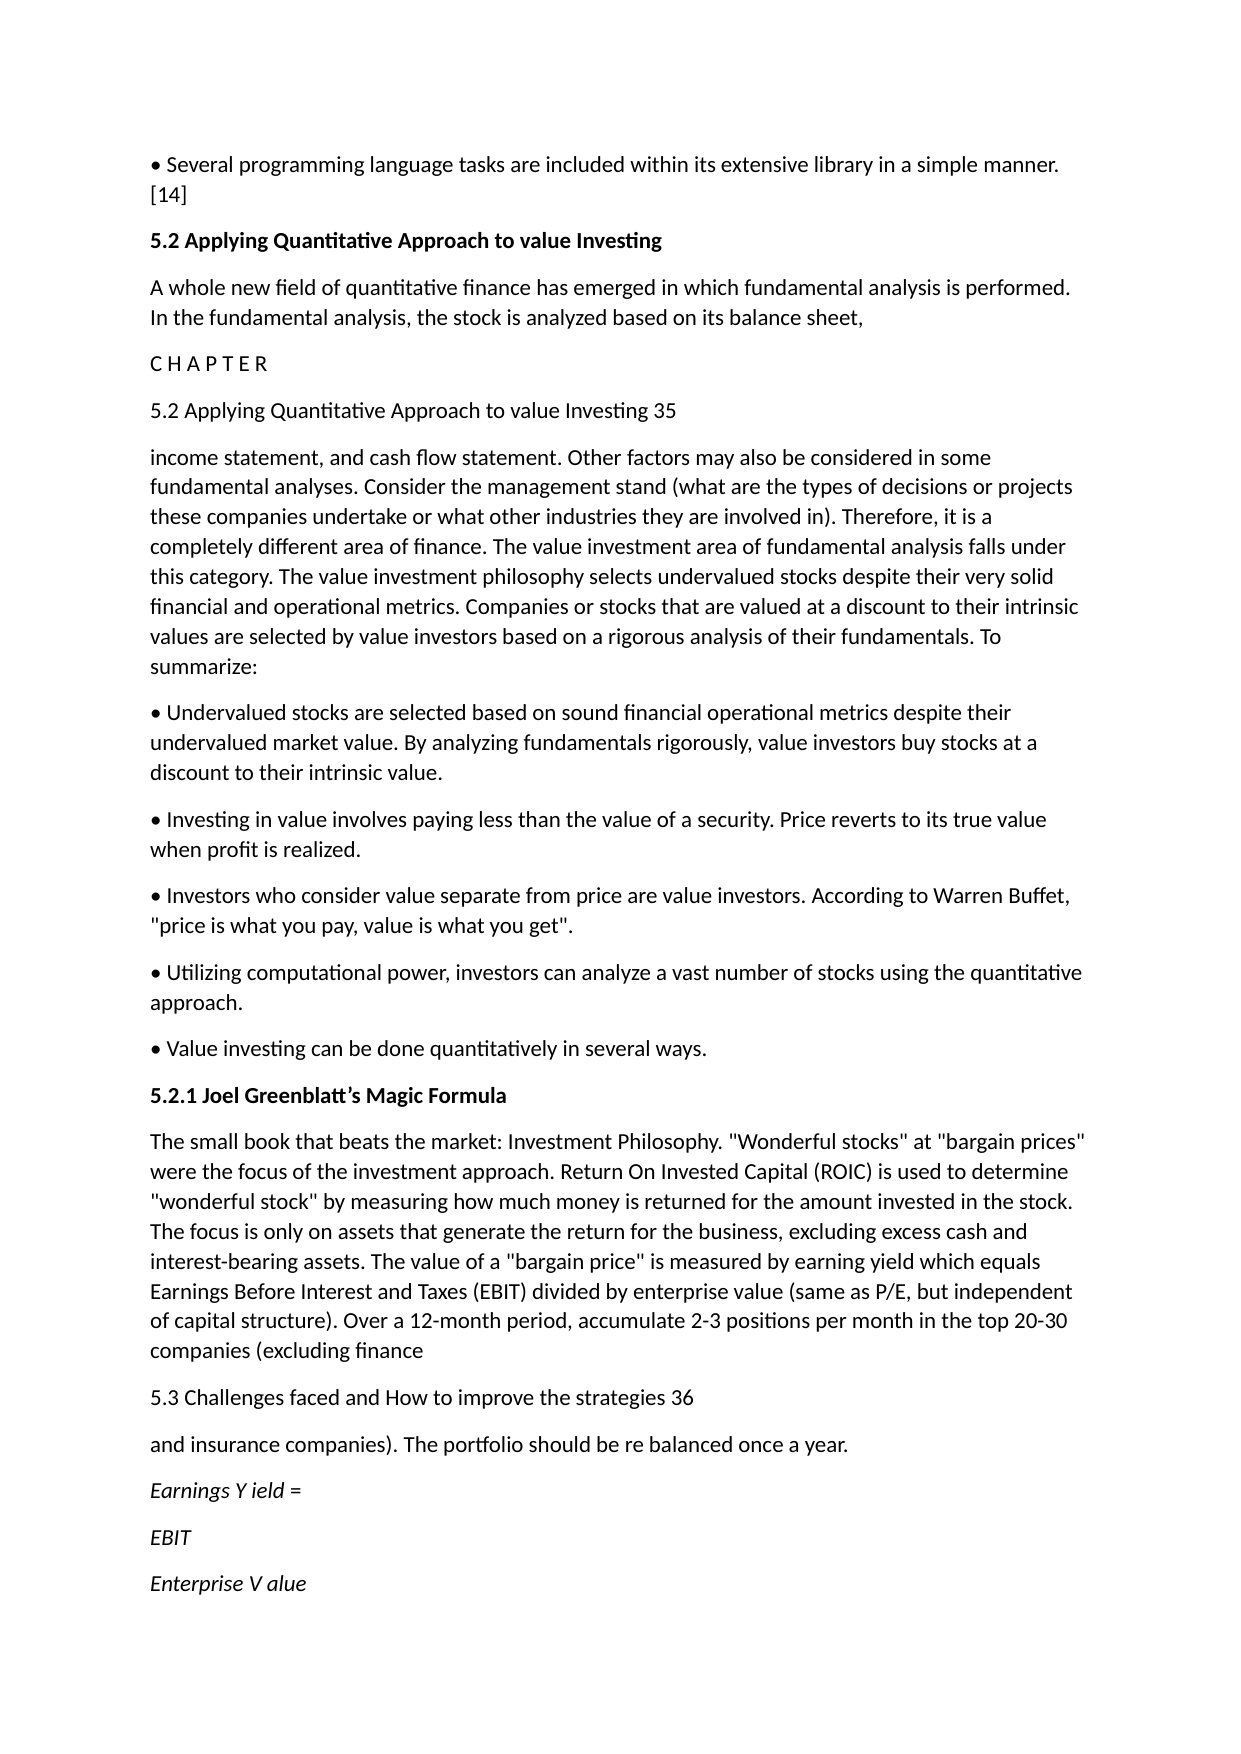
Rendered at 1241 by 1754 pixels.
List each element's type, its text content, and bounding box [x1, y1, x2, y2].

text and insurance companies). The portfolio should be re balanced once a year. [150, 1430, 1090, 1458]
text income statement, and cash flow statement. Other factors may also be considered in some fundamental analyses. Consider the management stand (what are the types of decisions or projects these companies undertake or what other industries they are involved in). Therefore, it is a completely different area of finance. The value investment area of fundamental analysis falls under this category. The value investment philosophy selects undervalued stocks despite their very solid financial and operational metrics. Companies or stocks that are valued at a discount to their intrinsic values are selected by value investors based on a rigorous analysis of their fundamentals. To summarize: [150, 443, 1090, 680]
text 5.2 Applying Quantitative Approach to value Investing 35 [150, 396, 1090, 424]
text • Utilizing computational power, investors can analyze a vast number of stocks using the quantitative approach. [150, 958, 1090, 1016]
text Earnings Y ield = [150, 1476, 1090, 1504]
text EBIT [150, 1523, 1090, 1551]
text • Value investing can be done quantitatively in several ways. [150, 1034, 1090, 1062]
text The small book that beats the market: Investment Philosophy. "Wonderful stocks" at "bargain prices" were the focus of the investment approach. Return On Invested Capital (ROIC) is used to determine "wonderful stock" by measuring how much money is returned for the amount invested in the stock. The focus is only on assets that generate the return for the business, excluding excess cash and interest-bearing assets. The value of a "bargain price" is measured by earning yield which equals Earnings Before Interest and Taxes (EBIT) divided by enterprise value (same as P/E, but independent of capital structure). Over a 12-month period, accumulate 2-3 positions per month in the top 20-30 companies (excluding finance [150, 1127, 1090, 1364]
text • Investors who consider value separate from price are value investors. According to Warren Buffet, "price is what you pay, value is what you get". [150, 881, 1090, 939]
text • Several programming language tasks are included within its extensive library in a simple manner.[14] [150, 150, 1090, 208]
text • Investing in value involves paying less than the value of a security. Price reverts to its true value when profit is realized. [150, 805, 1090, 863]
text 5.3 Challenges faced and How to improve the strategies 36 [150, 1383, 1090, 1411]
text 5.2 Applying Quantitative Approach to value Investing [150, 226, 1090, 254]
text • Undervalued stocks are selected based on sound financial operational metrics despite their undervalued market value. By analyzing fundamentals rigorously, value investors buy stocks at a discount to their intrinsic value. [150, 698, 1090, 786]
text 5.2.1 Joel Greenblatt’s Magic Formula [150, 1081, 1090, 1109]
text A whole new field of quantitative finance has emerged in which fundamental analysis is performed. In the fundamental analysis, the stock is analyzed based on its balance sheet, [150, 273, 1090, 331]
text Enterprise V alue [150, 1569, 1090, 1597]
text C H A P T E R [150, 349, 1090, 377]
